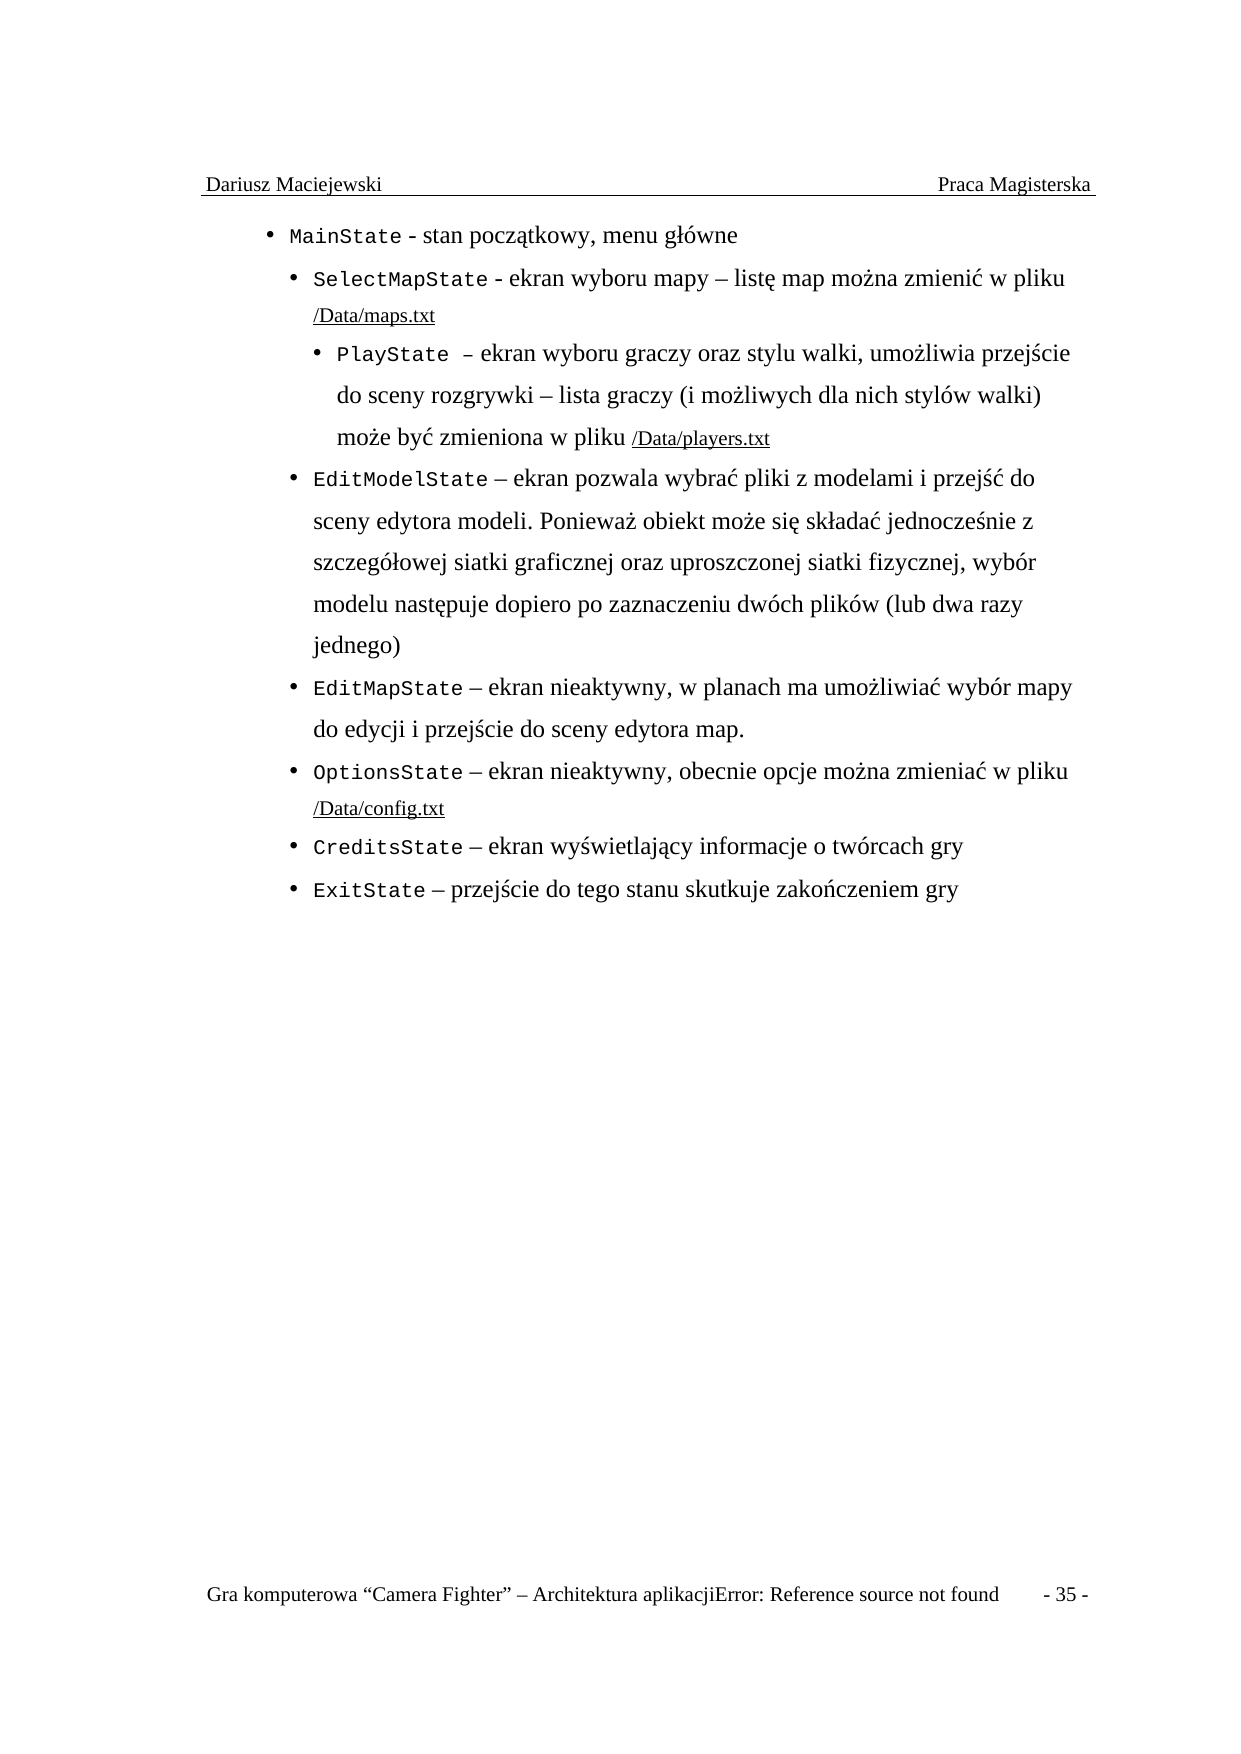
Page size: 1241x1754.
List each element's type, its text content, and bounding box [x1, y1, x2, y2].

list ExitState – przejście do tego stanu skutkuje zakończeniem gry [289, 875, 1092, 903]
list CreditsState – ekran wyświetlający informacje o twórcach gry [289, 832, 1092, 861]
list EditMapState – ekran nieaktywny, w planach ma umożliwiać wybór mapy do edycji i przejście do sceny edytora map. [289, 673, 1092, 743]
list OptionsState – ekran nieaktywny, obecnie opcje można zmieniać w pliku /Data/config.txt [289, 757, 1092, 820]
list SelectMapState - ekran wyboru mapy – listę map można zmienić w pliku /Data/maps.txt [289, 264, 1092, 327]
list EditModelState – ekran pozwala wybrać pliki z modelami i przejść do sceny edytora modeli. Ponieważ obiekt może się składać jednocześnie z szczegółowej siatki graficznej oraz uproszczonej siatki fizycznej, wybór modelu następuje dopiero po zaznaczeniu dwóch plików (lub dwa razy jednego) [289, 464, 1092, 659]
list MainState - stan początkowy, menu główne [266, 221, 1092, 250]
list PlayState – ekran wyboru graczy oraz stylu walki, umożliwia przejście do sceny rozgrywki – lista graczy (i możliwych dla nich stylów walki) może być zmieniona w pliku /Data/players.txt [313, 339, 1092, 451]
